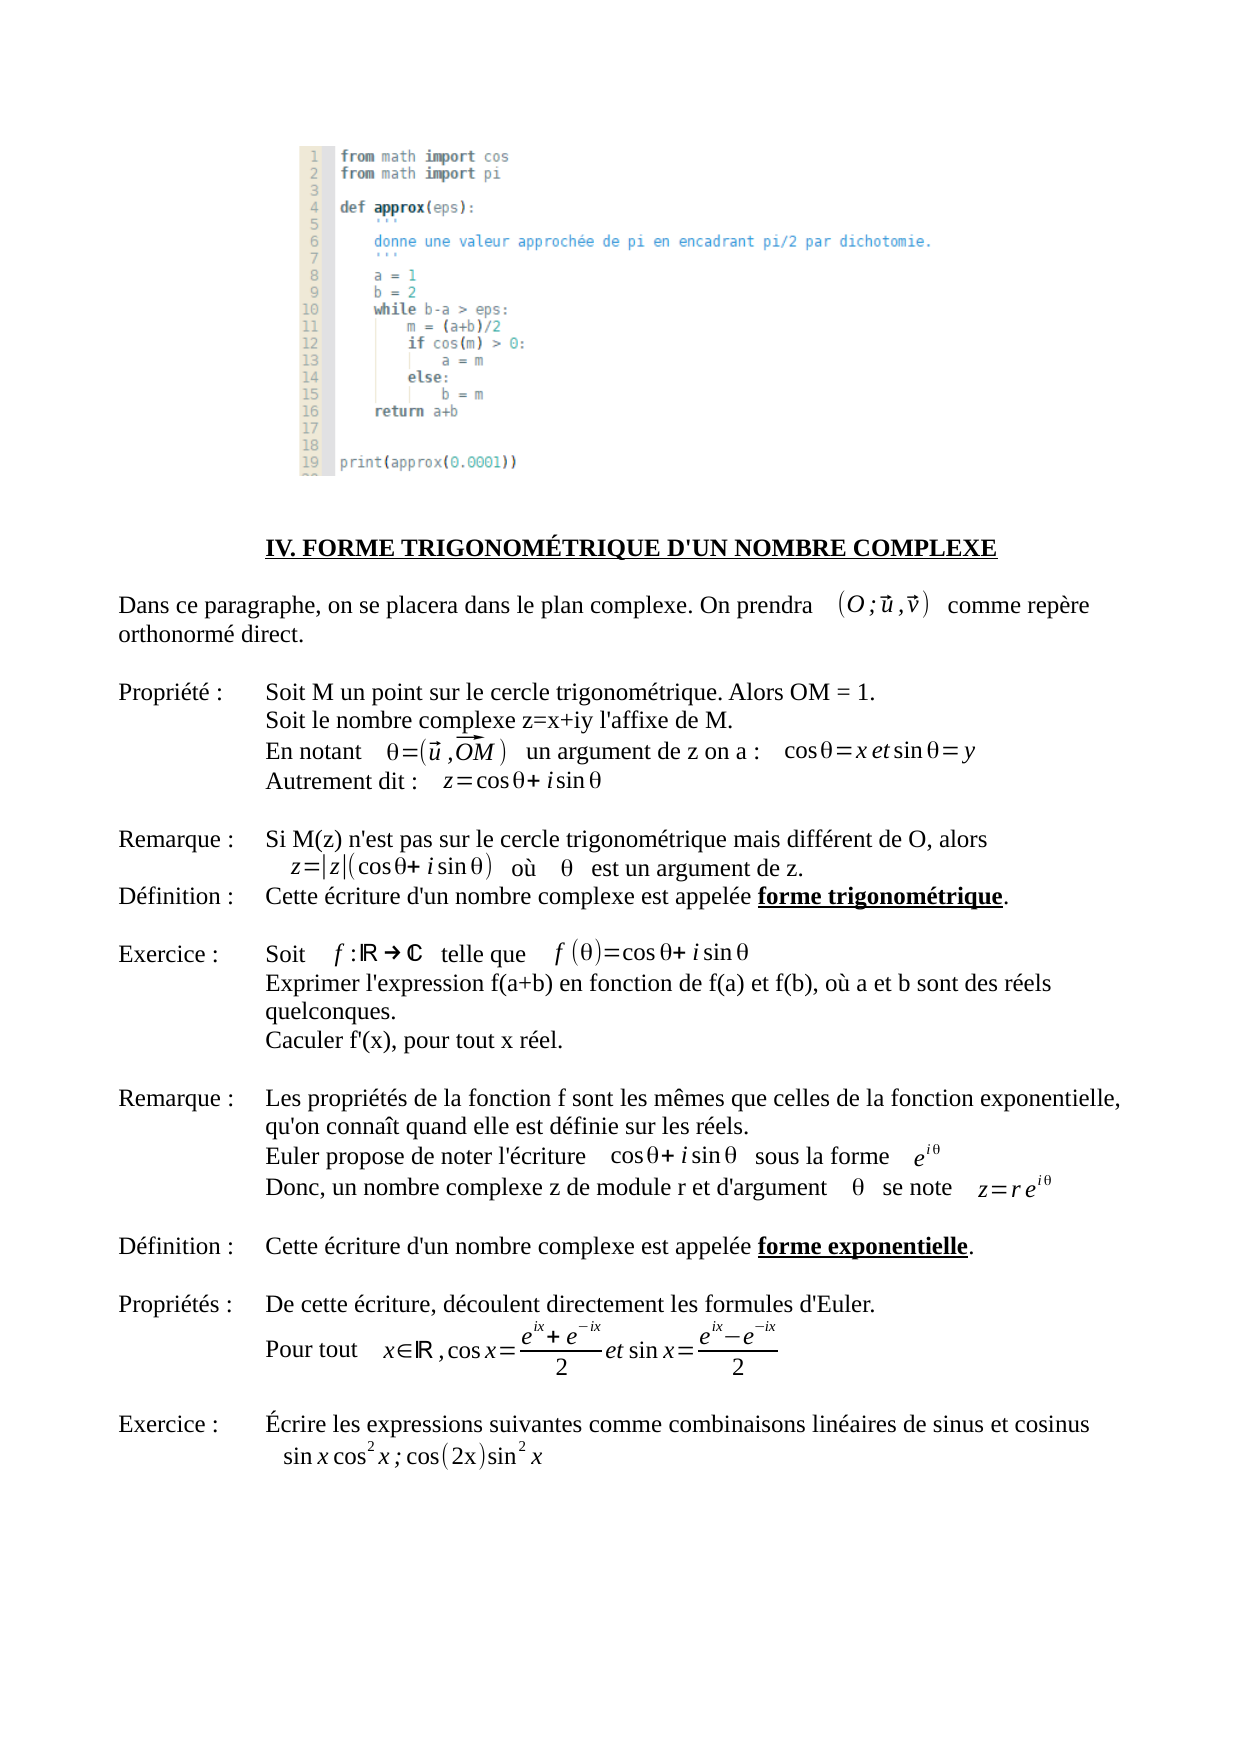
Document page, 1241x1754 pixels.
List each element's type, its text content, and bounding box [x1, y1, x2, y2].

text Exercice : Écrire les expressions suivantes comme combinaisons linéaires de sinus et cosinus [118, 1409, 1122, 1437]
text IV. FORME TRIGONOMÉTRIQUE D'UN NOMBRE COMPLEXE [118, 533, 1122, 562]
picture [299, 146, 941, 476]
text Remarque : Si M(z) n'est pas sur le cercle trigonométrique mais différent de O, alors [118, 824, 1122, 853]
text Exercice : Soit telle que [118, 939, 1122, 968]
text Donc, un nombre complexe z de module r et d'argument se note [118, 1171, 1122, 1202]
text Remarque : Les propriétés de la fonction f sont les mêmes que celles de la fonction exponentielle, qu'on connaît quand elle est définie sur les réels. [118, 1083, 1122, 1140]
text Exprimer l'expression f(a+b) en fonction de f(a) et f(b), où a et b sont des réels quelconques. [118, 968, 1122, 1025]
text Définition : Cette écriture d'un nombre complexe est appelée forme exponentielle. [118, 1231, 1122, 1260]
text Définition : Cette écriture d'un nombre complexe est appelée forme trigonométrique. [118, 881, 1122, 910]
text Dans ce paragraphe, on se placera dans le plan complexe. On prendra comme repère orthonormé direct. [118, 591, 1122, 648]
text où est un argument de z. [118, 853, 1122, 881]
text En notant un argument de z on a : [118, 734, 1122, 766]
text Propriétés : De cette écriture, découlent directement les formules d'Euler. [118, 1289, 1122, 1317]
text Caculer f'(x), pour tout x réel. [118, 1025, 1122, 1054]
text Euler propose de noter l'écriture sous la forme [118, 1140, 1122, 1171]
text Pour tout [118, 1317, 1122, 1380]
text Autrement dit : [118, 766, 1122, 795]
text Soit le nombre complexe z=x+iy l'affixe de M. [118, 706, 1122, 734]
text Propriété : Soit M un point sur le cercle trigonométrique. Alors OM = 1. [118, 677, 1122, 706]
